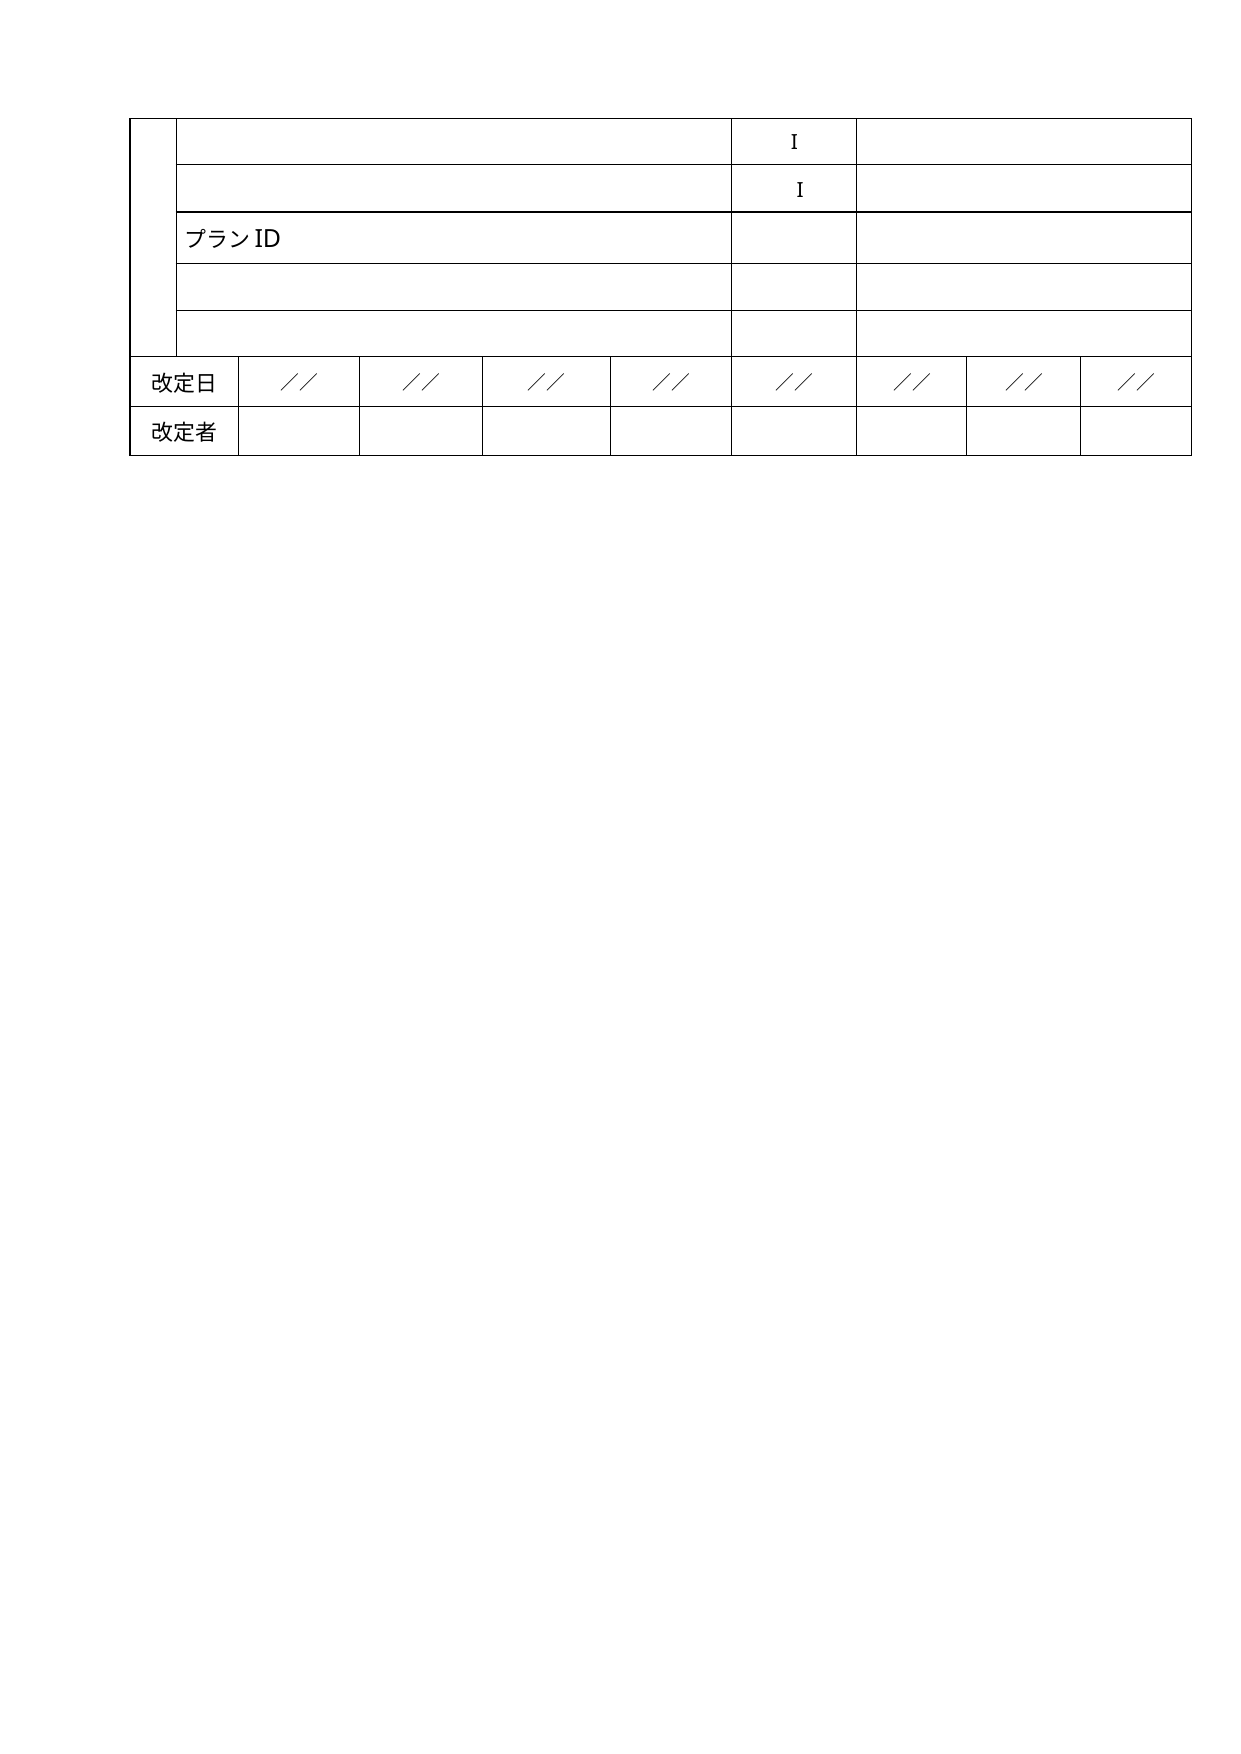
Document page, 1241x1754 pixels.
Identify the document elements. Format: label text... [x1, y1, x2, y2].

table_cell ／／ [1081, 357, 1191, 406]
table_cell 改定日 [131, 357, 238, 406]
table_cell [857, 311, 1191, 356]
table_cell ／／ [611, 357, 731, 406]
table_cell [483, 407, 610, 455]
table_cell [611, 407, 731, 455]
table_cell [177, 264, 731, 310]
table_cell [732, 213, 856, 263]
table_cell [732, 311, 856, 356]
table_cell [857, 165, 1191, 211]
table_cell ／／ [857, 357, 966, 406]
table_cell [857, 119, 1191, 164]
table_cell ／／ [239, 357, 359, 406]
table_cell [732, 264, 856, 310]
table_cell ／／ [483, 357, 610, 406]
table_cell [177, 311, 731, 356]
table_cell I [732, 165, 856, 211]
table_cell [857, 213, 1191, 263]
table_cell ／／ [967, 357, 1080, 406]
table_cell ／／ [360, 357, 482, 406]
table_cell [239, 407, 359, 455]
table_cell [1081, 407, 1191, 455]
table_cell [857, 407, 966, 455]
table_cell I [732, 119, 856, 164]
table_cell [967, 407, 1080, 455]
table_cell [732, 407, 856, 455]
table_cell [177, 165, 731, 211]
table_cell [360, 407, 482, 455]
table_cell 改定者 [131, 407, 238, 455]
table_cell ／／ [732, 357, 856, 406]
table_cell プランID [177, 213, 731, 263]
table_cell [177, 119, 731, 164]
table_cell [857, 264, 1191, 310]
